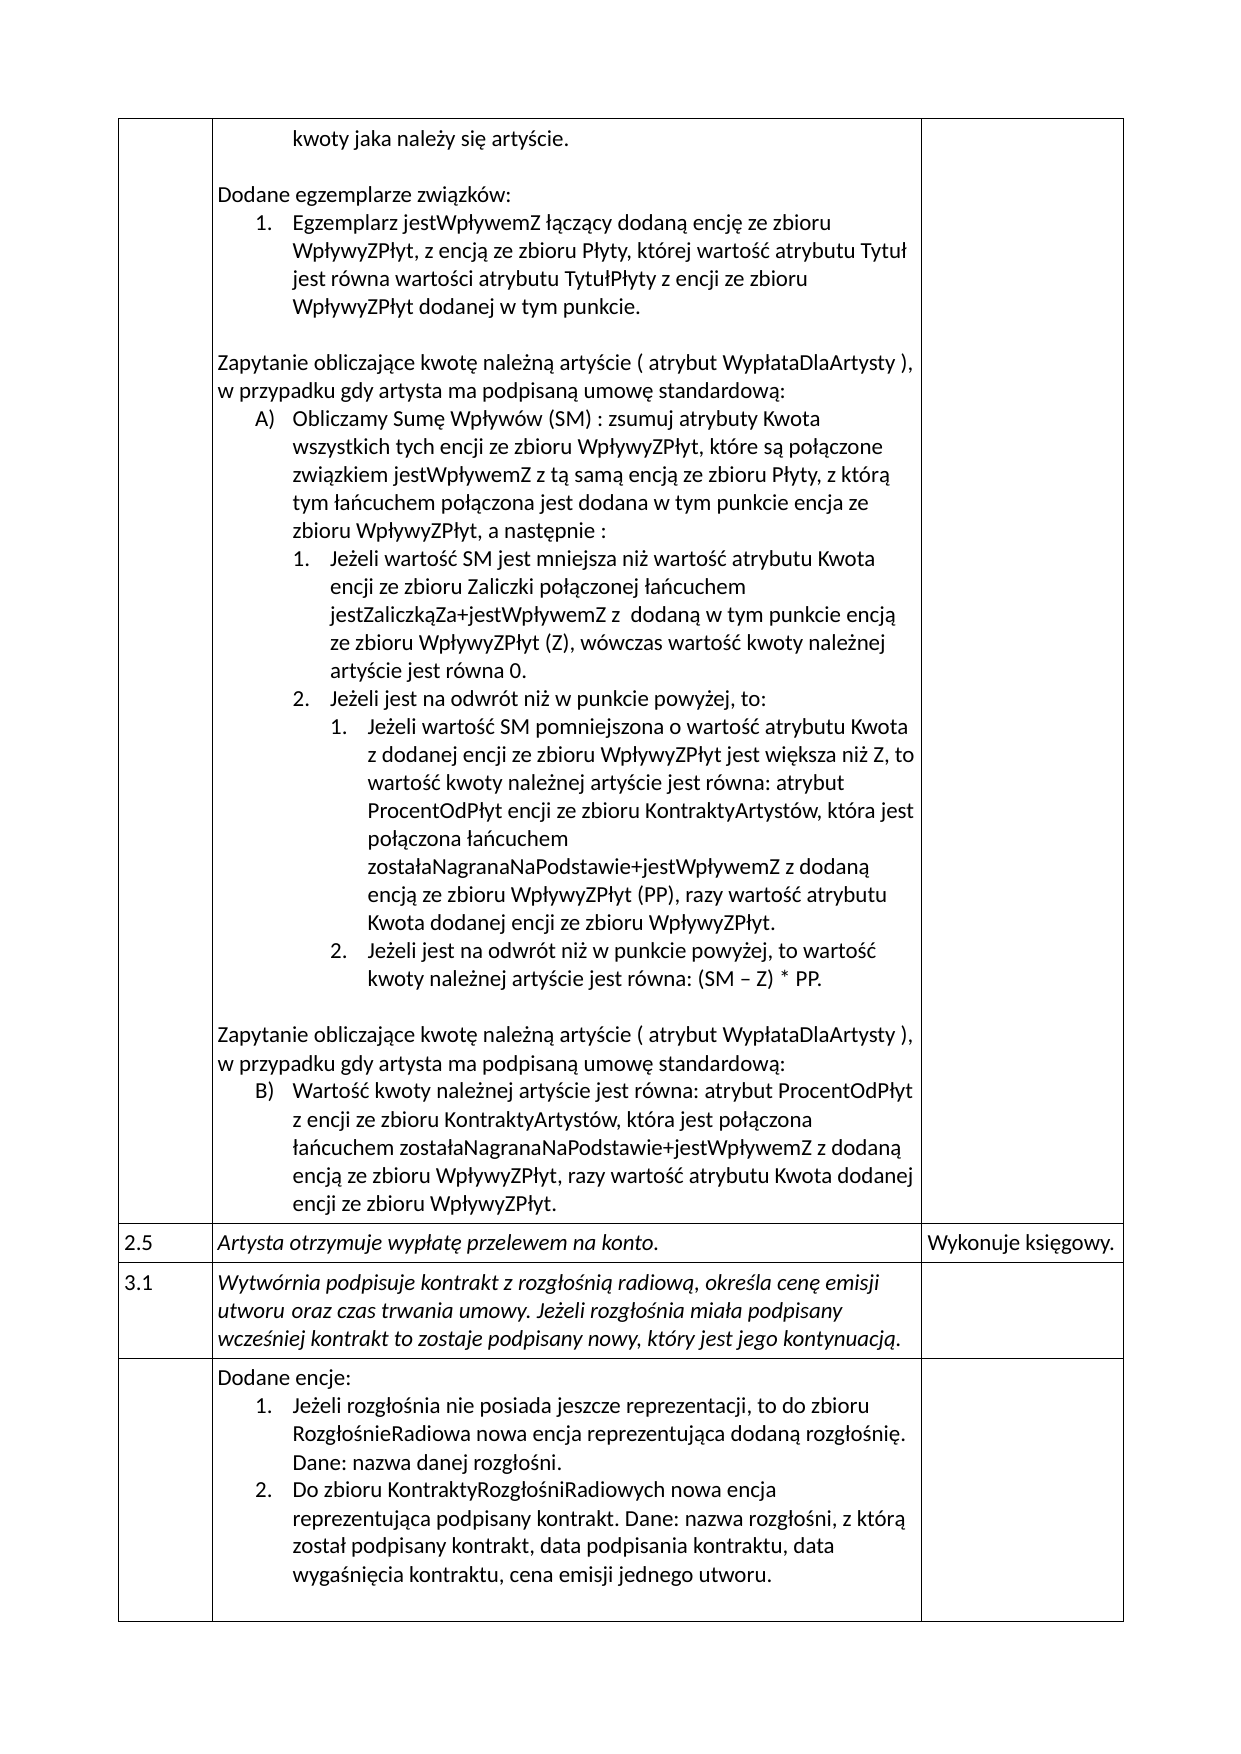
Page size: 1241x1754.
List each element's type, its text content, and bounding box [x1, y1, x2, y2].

table_cell [119, 119, 212, 1222]
table_cell Wykonuje księgowy. [922, 1224, 1123, 1262]
table_cell kwoty jaka należy się artyście. Dodane egzemplarze związków: Egzemplarz jestWpływemZ łączący dodaną encję ze zbioru WpływyZPłyt, z encją ze zbioru Płyty, której wartość atrybutu Tytuł jest równa wartości atrybutu TytułPłyty z encji ze zbioru WpływyZPłyt dodanej w tym punkcie. Zapytanie obliczające kwotę należną artyście ( atrybut WypłataDlaArtysty ), w przypadku gdy artysta ma podpisaną umowę standardową: Obliczamy Sumę Wpływów (SM) : zsumuj atrybuty Kwota wszystkich tych encji ze zbioru WpływyZPłyt, które są połączone związkiem jestWpływemZ z tą samą encją ze zbioru Płyty, z którą tym łańcuchem połączona jest dodana w tym punkcie encja ze zbioru WpływyZPłyt, a następnie : Jeżeli wartość SM jest mniejsza niż wartość atrybutu Kwota encji ze zbioru Zaliczki połączonej łańcuchem jestZaliczkąZa+jestWpływemZ z dodaną w tym punkcie encją ze zbioru WpływyZPłyt (Z), wówczas wartość kwoty należnej artyście jest równa 0. Jeżeli jest na odwrót niż w punkcie powyżej, to: Jeżeli wartość SM pomniejszona o wartość atrybutu Kwota z dodanej encji ze zbioru WpływyZPłyt jest większa niż Z, to wartość kwoty należnej artyście jest równa: atrybut ProcentOdPłyt encji ze zbioru KontraktyArtystów, która jest połączona łańcuchem zostałaNagranaNaPodstawie+jestWpływemZ z dodaną encją ze zbioru WpływyZPłyt (PP), razy wartość atrybutu Kwota dodanej encji ze zbioru WpływyZPłyt. Jeżeli jest na odwrót niż w punkcie powyżej, to wartość kwoty należnej artyście jest równa: (SM – Z) * PP. Zapytanie obliczające kwotę należną artyście ( atrybut WypłataDlaArtysty ), w przypadku gdy artysta ma podpisaną umowę standardową: Wartość kwoty należnej artyście jest równa: atrybut ProcentOdPłyt z encji ze zbioru KontraktyArtystów, która jest połączona łańcuchem zostałaNagranaNaPodstawie+jestWpływemZ z dodaną encją ze zbioru WpływyZPłyt, razy wartość atrybutu Kwota dodanej encji ze zbioru WpływyZPłyt. [213, 119, 921, 1222]
table_cell 3.1 [119, 1263, 212, 1358]
table_cell Artysta otrzymuje wypłatę przelewem na konto. [213, 1224, 921, 1262]
table_cell [119, 1359, 212, 1621]
table_cell [922, 1359, 1123, 1621]
table_cell 2.5 [119, 1224, 212, 1262]
table_cell [922, 119, 1123, 1222]
table_cell Dodane encje: Jeżeli rozgłośnia nie posiada jeszcze reprezentacji, to do zbioru RozgłośnieRadiowa nowa encja reprezentująca dodaną rozgłośnię. Dane: nazwa danej rozgłośni. Do zbioru KontraktyRozgłośniRadiowych nowa encja reprezentująca podpisany kontrakt. Dane: nazwa rozgłośni, z którą został podpisany kontrakt, data podpisania kontraktu, data wygaśnięcia kontraktu, cena emisji jednego utworu. [213, 1359, 921, 1621]
table_cell Wytwórnia podpisuje kontrakt z rozgłośnią radiową, określa cenę emisji utworu oraz czas trwania umowy. Jeżeli rozgłośnia miała podpisany wcześniej kontrakt to zostaje podpisany nowy, który jest jego kontynuacją. [213, 1263, 921, 1358]
table_cell [922, 1263, 1123, 1358]
